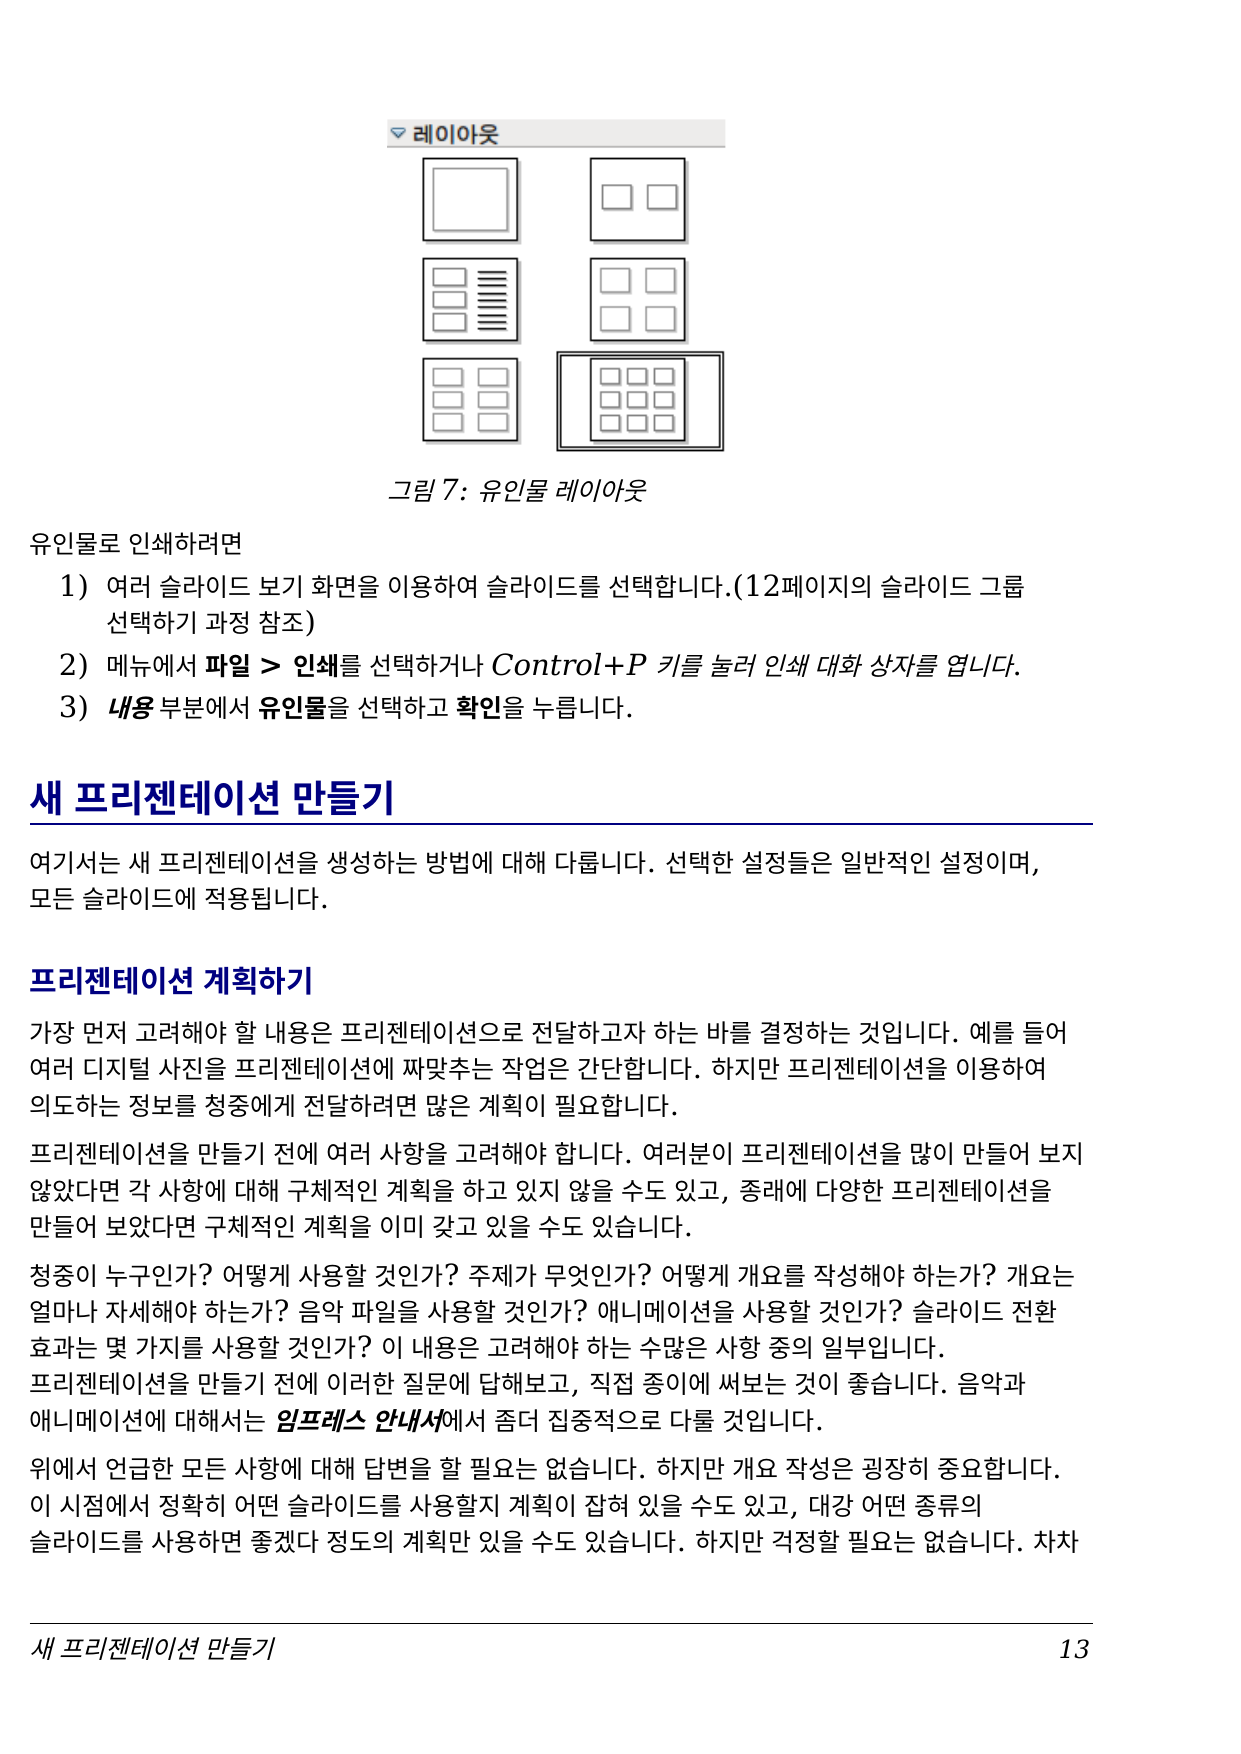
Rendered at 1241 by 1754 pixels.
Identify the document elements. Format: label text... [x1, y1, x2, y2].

list 내용 부분에서 유인물을 선택하고 확인을 누릅니다. [88, 688, 1093, 725]
list 여러 슬라이드 보기 화면을 이용하여 슬라이드를 선택합니다.(11페이지의 슬라이드 그룹 선택하기 과정 참조) [88, 567, 1093, 640]
text 가장 먼저 고려해야 할 내용은 프리젠테이션으로 전달하고자 하는 바를 결정하는 것입니다. 예를 들어 여러 디지털 사진을 프리젠테이션에 짜맞추는 작업은 간단합니다. 하지만 프리젠테이션을 이용하여 의도하는 정보를 청중에게 전달하려면 많은 계획이 필요합니다. [29, 1014, 1093, 1122]
text 여기서는 새 프리젠테이션을 생성하는 방법에 대해 다룹니다. 선택한 설정들은 일반적인 설정이며, 모든 슬라이드에 적용됩니다. [29, 843, 1093, 916]
list 메뉴에서 파일 > 인쇄를 선택하거나 Control+P 키를 눌러 인쇄 대화 상자를 엽니다. [88, 646, 1093, 682]
text 그림 7: 유인물 레이아웃 [387, 471, 735, 507]
text 프리젠테이션을 만들기 전에 여러 사항을 고려해야 합니다. 여러분이 프리젠테이션을 많이 만들어 보지 않았다면 각 사항에 대해 구체적인 계획을 하고 있지 않을 수도 있고, 종래에 다양한 프리젠테이션을 만들어 보았다면 구체적인 계획을 이미 갖고 있을 수도 있습니다. [29, 1135, 1093, 1244]
text 위에서 언급한 모든 사항에 대해 답변을 할 필요는 없습니다. 하지만 개요 작성은 굉장히 중요합니다. 이 시점에서 정확히 어떤 슬라이드를 사용할지 계획이 잡혀 있을 수도 있고, 대강 어떤 종류의 슬라이드를 사용하면 좋겠다 정도의 계획만 있을 수도 있습니다. 하지만 걱정할 필요는 없습니다. 차차 [29, 1450, 1093, 1559]
list 유인물로 인쇄하려면 [29, 524, 1093, 561]
subtitle 프리젠테이션 계획하기 [29, 958, 1093, 1001]
picture [387, 118, 726, 465]
text 청중이 누구인가? 어떻게 사용할 것인가? 주제가 무엇인가? 어떻게 개요를 작성해야 하는가? 개요는 얼마나 자세해야 하는가? 음악 파일을 사용할 것인가? 애니메이션을 사용할 것인가? 슬라이드 전환 효과는 몇 가지를 사용할 것인가? 이 내용은 고려해야 하는 수많은 사항 중의 일부입니다. 프리젠테이션을 만들기 전에 이러한 질문에 답해보고, 직접 종이에 써보는 것이 좋습니다. 음악과 애니메이션에 대해서는 임프레스 안내서에서 좀더 집중적으로 다룰 것입니다. [29, 1256, 1093, 1437]
subtitle 새 프리젠테이션 만들기 [29, 768, 1093, 825]
